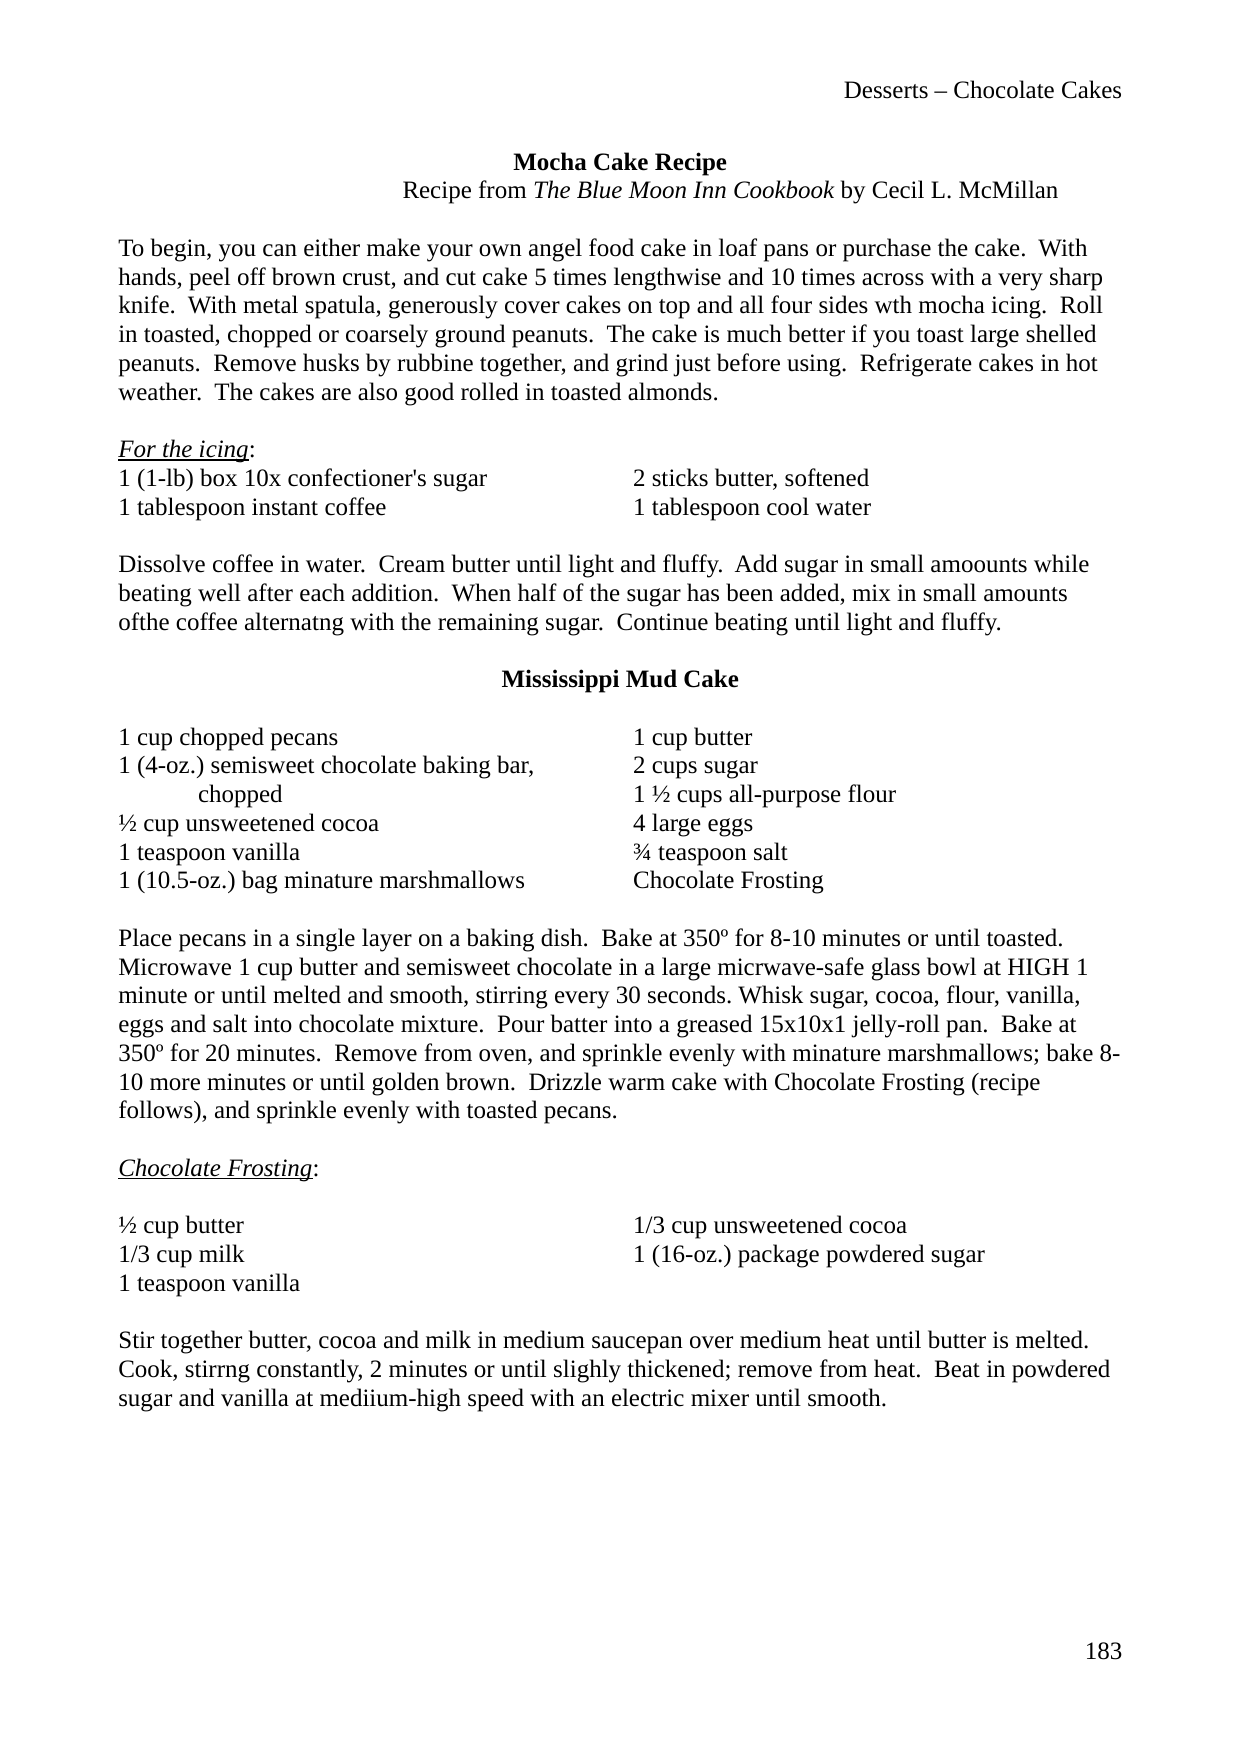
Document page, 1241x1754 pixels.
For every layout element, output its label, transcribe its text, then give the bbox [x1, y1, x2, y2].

text 1 tablespoon instant coffee 1 tablespoon cool water [118, 492, 1122, 521]
text chopped 1 ½ cups all-purpose flour [118, 779, 1122, 808]
text ½ cup butter 1/3 cup unsweetened cocoa [118, 1211, 1122, 1239]
text 1 cup chopped pecans 1 cup butter [118, 722, 1122, 751]
text 1 teaspoon vanilla ¾ teaspoon salt [118, 837, 1122, 866]
text Mississippi Mud Cake [118, 664, 1122, 693]
text 1 teaspoon vanilla [118, 1268, 1122, 1297]
text For the icing: [118, 434, 1122, 463]
text 1 (1-lb) box 10x confectioner's sugar 2 sticks butter, softened [118, 463, 1122, 492]
text Chocolate Frosting: [118, 1153, 1122, 1182]
text To begin, you can either make your own angel food cake in loaf pans or purchase the cake. With hands, peel off brown crust, and cut cake 5 times lengthwise and 10 times across with a very sharp knife. With metal spatula, generously cover cakes on top and all four sides wth mocha icing. Roll in toasted, chopped or coarsely ground peanuts. The cake is much better if you toast large shelled peanuts. Remove husks by rubbine together, and grind just before using. Refrigerate cakes in hot weather. The cakes are also good rolled in toasted almonds. [118, 233, 1122, 406]
text Dissolve coffee in water. Cream butter until light and fluffy. Add sugar in small amoounts while beating well after each addition. When half of the sugar has been added, mix in small amounts ofthe coffee alternatng with the remaining sugar. Continue beating until light and fluffy. [118, 549, 1122, 636]
text Mocha Cake Recipe [118, 147, 1122, 176]
text ½ cup unsweetened cocoa 4 large eggs [118, 808, 1122, 837]
text 1/3 cup milk 1 (16-oz.) package powdered sugar [118, 1239, 1122, 1268]
text 1 (10.5-oz.) bag minature marshmallows Chocolate Frosting [118, 866, 1122, 894]
text Stir together butter, cocoa and milk in medium saucepan over medium heat until butter is melted. Cook, stirrng constantly, 2 minutes or until slighly thickened; remove from heat. Beat in powdered sugar and vanilla at mediium-high speed with an electric mixer until smooth. [118, 1326, 1122, 1412]
text Recipe from The Blue Moon Inn Cookbook by Cecil L. McMillan [118, 176, 1122, 204]
text 1 (4-oz.) semisweet chocolate baking bar, 2 cups sugar [118, 751, 1122, 779]
text Place pecans in a single layer on a baking dish. Bake at 350º for 8-10 minutes or until toasted. Microwave 1 cup butter and semisweet chocolate in a large micrwave-safe glass bowl at HIGH 1 minute or until melted and smooth, stirring every 30 seconds. Whisk sugar, cocoa, flour, vanilla, eggs and salt into chocolate mixture. Pour batter into a greased 15x10x1 jelly-roll pan. Bake at 350º for 20 minutes. Remove from oven, and sprinkle evenly with minature marshmallows; bake 8-10 more minutes or until golden brown. Drizzle warm cake with Chocolate Frosting (recipe follows), and sprinkle evenly with toasted pecans. [118, 923, 1122, 1124]
